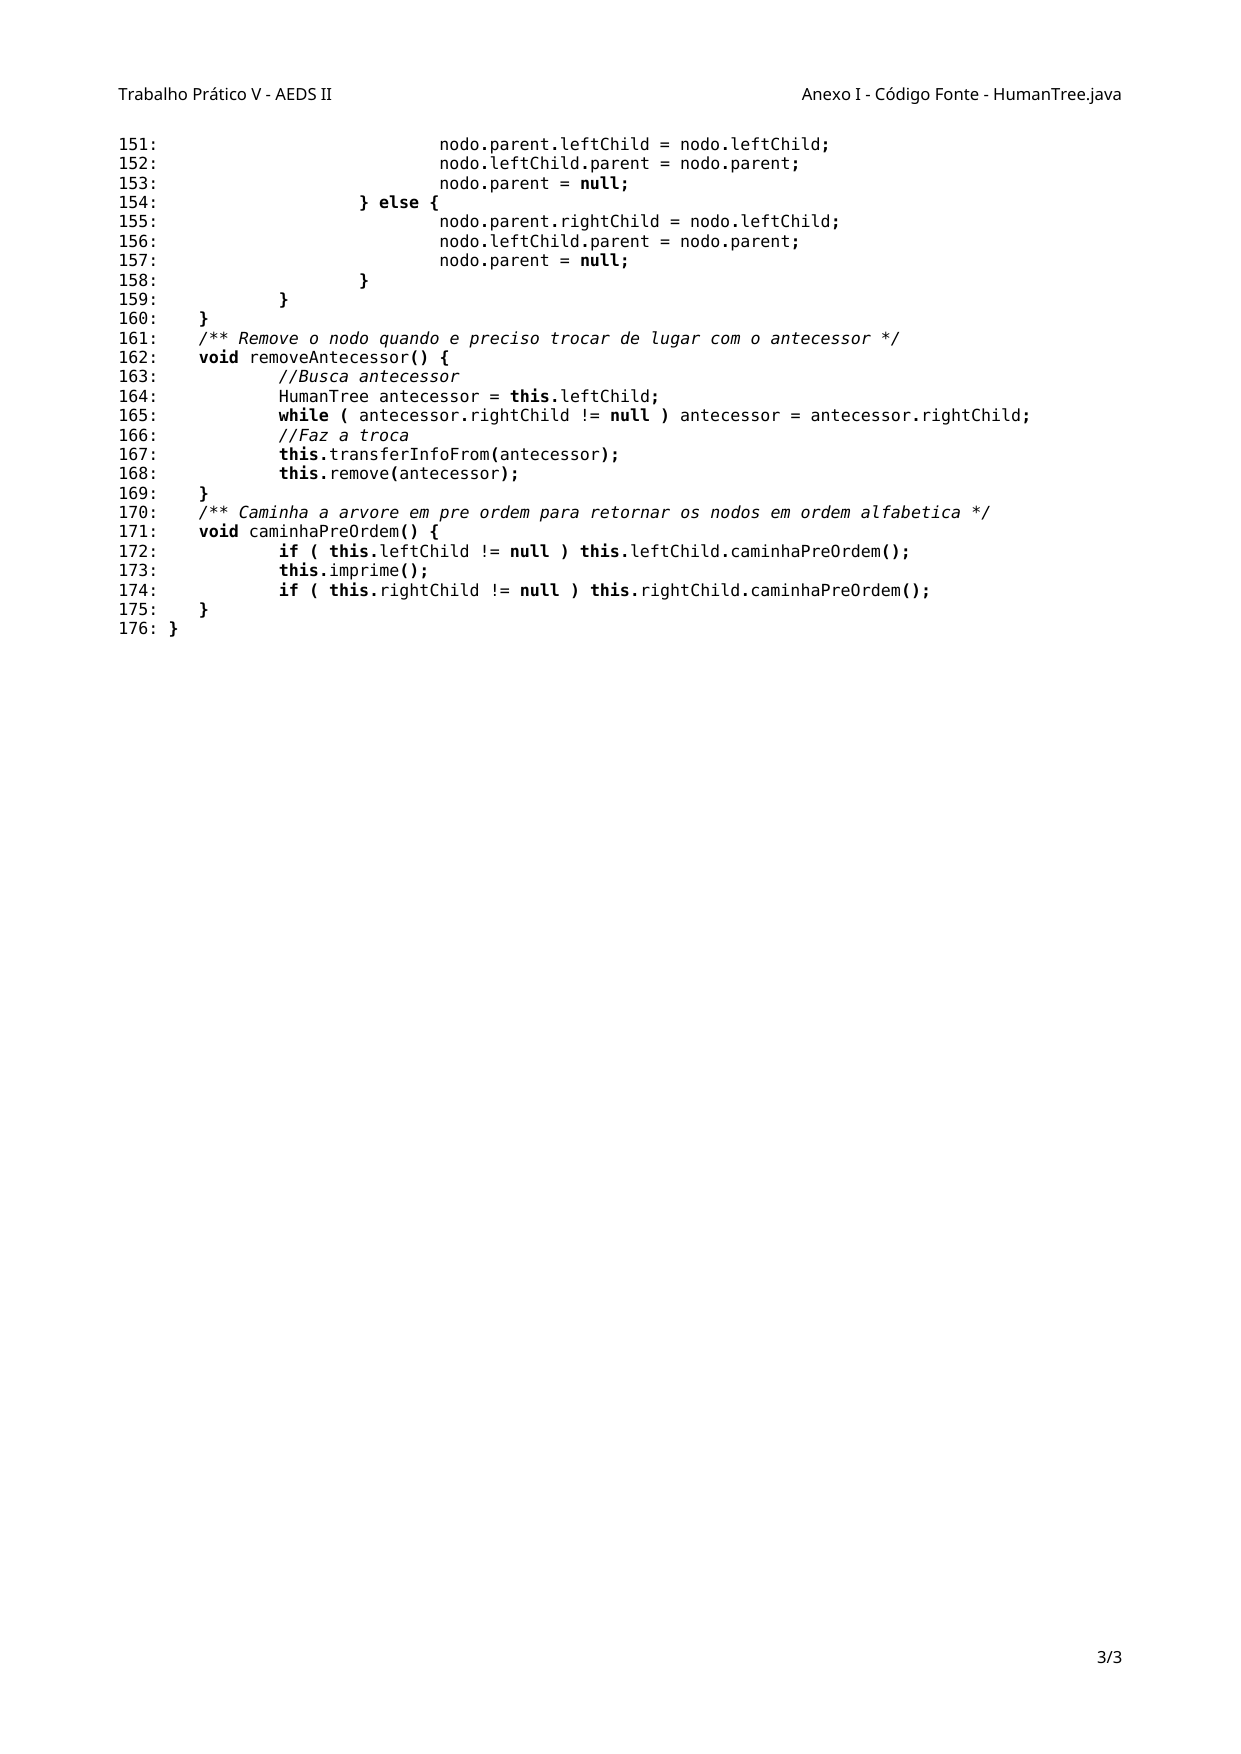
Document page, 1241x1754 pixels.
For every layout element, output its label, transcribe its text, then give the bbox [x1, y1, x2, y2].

text 176: } [118, 619, 1122, 639]
text 163: //Busca antecessor [118, 367, 1122, 387]
text 170: /** Caminha a arvore em pre ordem para retornar os nodos em ordem alfabetica */ [118, 503, 1122, 522]
text 166: //Faz a troca [118, 426, 1122, 445]
text 168: this.remove(antecessor); [118, 464, 1122, 484]
text 164: HumanTree antecessor = this.leftChild; [118, 387, 1122, 406]
text 158: } [118, 271, 1122, 290]
text 174: if ( this.rightChild != null ) this.rightChild.caminhaPreOrdem(); [118, 581, 1122, 600]
text 172: if ( this.leftChild != null ) this.leftChild.caminhaPreOrdem(); [118, 542, 1122, 561]
text 175: } [118, 600, 1122, 619]
text 152: nodo.leftChild.parent = nodo.parent; [118, 154, 1122, 174]
text 154: } else { [118, 193, 1122, 212]
text 169: } [118, 484, 1122, 503]
text 153: nodo.parent = null; [118, 174, 1122, 193]
text 165: while ( antecessor.rightChild != null ) antecessor = antecessor.rightChild; [118, 406, 1122, 426]
text 173: this.imprime(); [118, 561, 1122, 581]
text 157: nodo.parent = null; [118, 251, 1122, 271]
text 151: nodo.parent.leftChild = nodo.leftChild; [118, 135, 1122, 154]
text 160: } [118, 309, 1122, 329]
text 171: void caminhaPreOrdem() { [118, 522, 1122, 542]
text 167: this.transferInfoFrom(antecessor); [118, 445, 1122, 464]
text 156: nodo.leftChild.parent = nodo.parent; [118, 232, 1122, 251]
text 161: /** Remove o nodo quando e preciso trocar de lugar com o antecessor */ [118, 329, 1122, 348]
text 162: void removeAntecessor() { [118, 348, 1122, 367]
text 155: nodo.parent.rightChild = nodo.leftChild; [118, 212, 1122, 232]
text 159: } [118, 290, 1122, 309]
